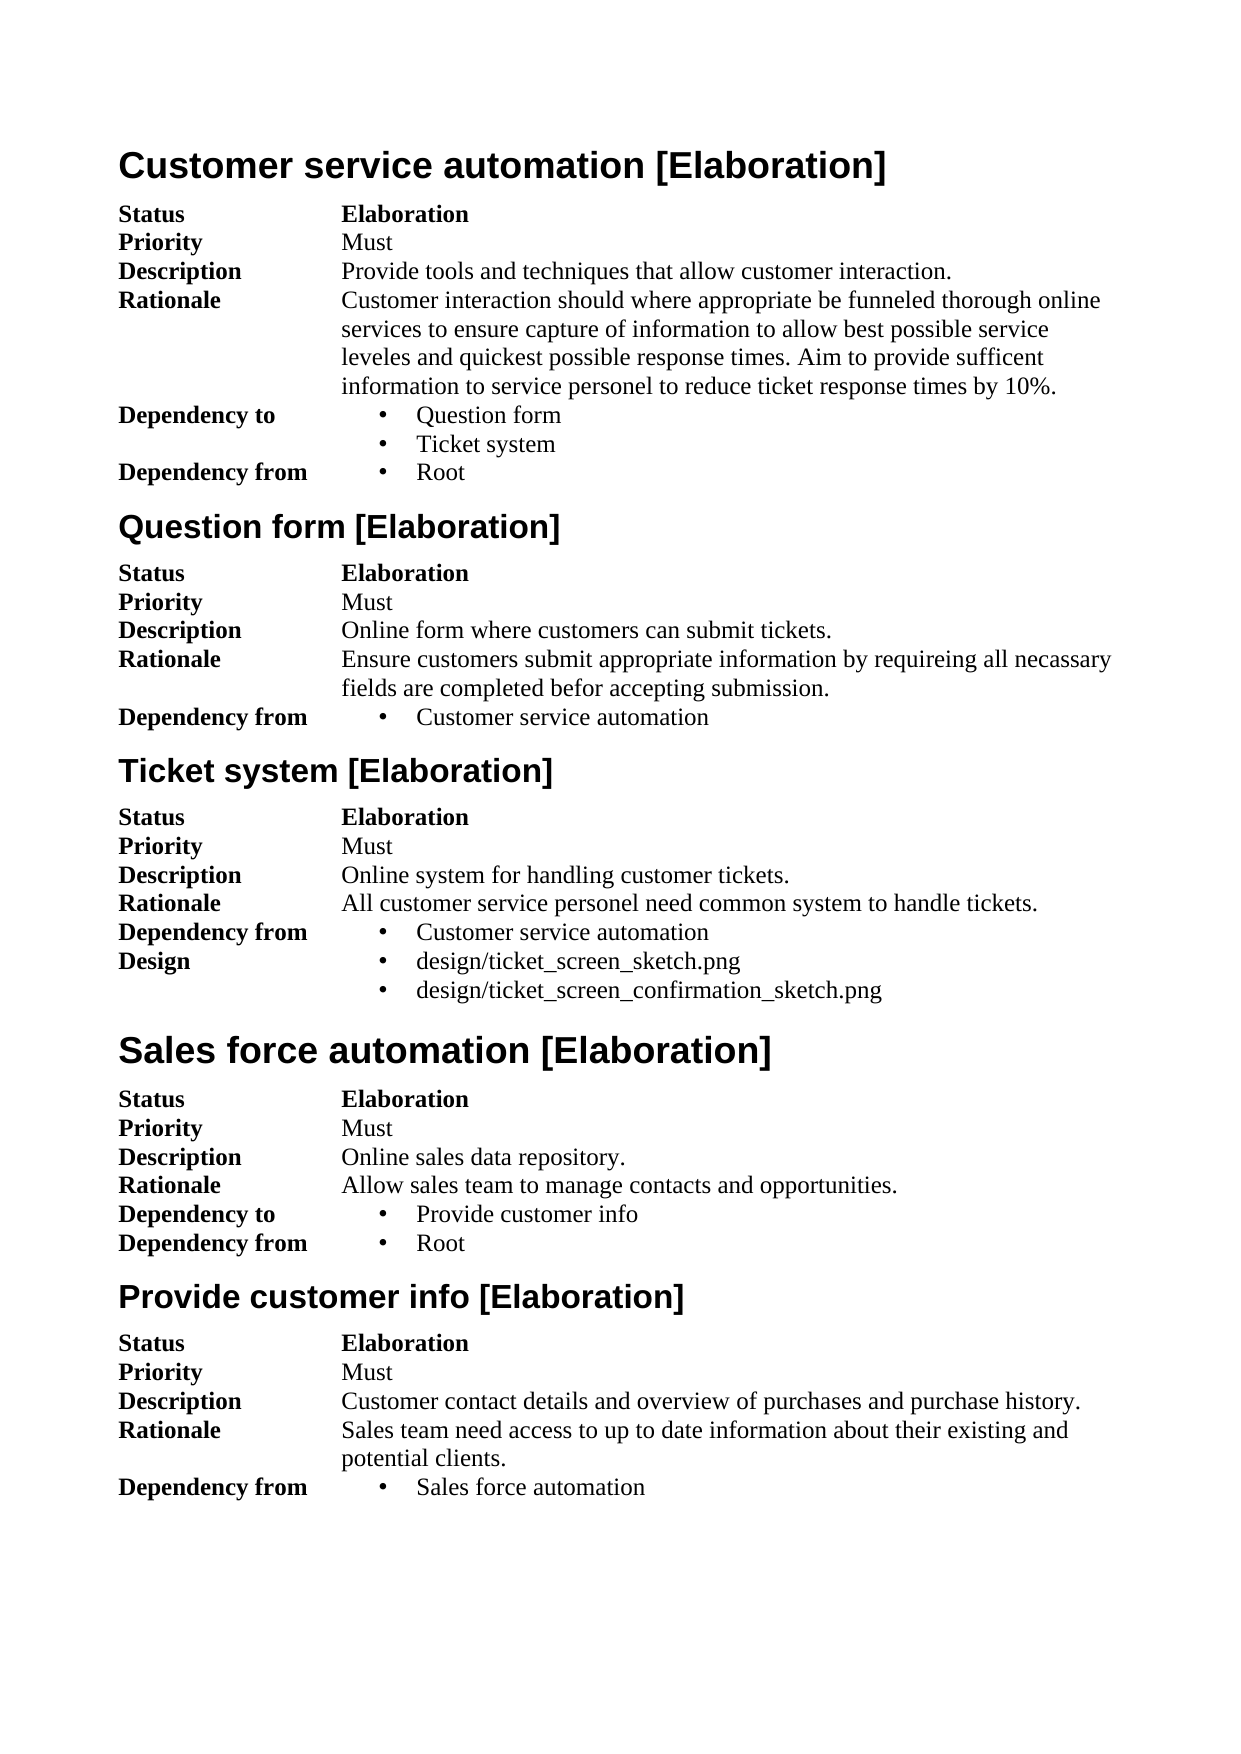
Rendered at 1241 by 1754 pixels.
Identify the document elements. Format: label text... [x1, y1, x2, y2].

table_header Elaboration [341, 463, 1122, 492]
table_cell Online system for handling customer tickets. [341, 722, 1122, 751]
table_cell Dependency from [118, 1239, 341, 1268]
table_cell Description [118, 722, 341, 751]
table_cell Dependency from [118, 607, 341, 636]
table_cell Customer service automation [341, 607, 1122, 636]
table_header Elaboration [341, 894, 1122, 923]
table_cell Priority [118, 492, 341, 521]
table_cell Priority [118, 693, 341, 722]
subtitle Question form [Elaboration] [118, 434, 1122, 463]
table_cell Design [118, 808, 341, 866]
table_cell Customer contact details and overview of purchases and purchase history. [341, 1153, 1122, 1182]
table_cell Allow sales team to manage contacts and opportunities. [341, 981, 1122, 1009]
table_cell Customer interaction should where appropriate be funneled thorough online services to ensure capture of information to allow best possible service leveles and quickest possible response times. Aim to provide sufficent information to service personel to reduce ticket response times by 10%. [341, 233, 1122, 348]
table_header Elaboration [341, 147, 1122, 176]
table_cell Description [118, 1153, 341, 1182]
table_cell Root [341, 1038, 1122, 1067]
table_cell Dependency to [118, 348, 341, 406]
table_cell Dependency from [118, 1038, 341, 1067]
table_cell Priority [118, 923, 341, 952]
table_cell Rationale [118, 1182, 341, 1239]
table_cell All customer service personel need common system to handle tickets. [341, 751, 1122, 779]
table_cell Description [118, 952, 341, 981]
subtitle Ticket system [Elaboration] [118, 636, 1122, 664]
table_header Status [118, 463, 341, 492]
table_cell Customer service automation [341, 779, 1122, 808]
table_header Status [118, 1096, 341, 1124]
table_cell design/ticket_screen_sketch.png design/ticket_screen_confirmation_sketch.png [341, 808, 1122, 866]
table_header Elaboration [341, 1096, 1122, 1124]
table_cell Must [341, 492, 1122, 521]
table_cell Must [341, 923, 1122, 952]
table_header Status [118, 147, 341, 176]
table_cell Provide tools and techniques that allow customer interaction. [341, 204, 1122, 233]
table_cell Sales force automation [341, 1239, 1122, 1268]
table_cell Rationale [118, 233, 341, 348]
subtitle Provide customer info [Elaboration] [118, 1067, 1122, 1096]
table_cell Ensure customers submit appropriate information by requireing all necassary fields are completed befor accepting submission. [341, 549, 1122, 607]
table_cell Dependency from [118, 406, 341, 434]
table_cell Provide customer info [341, 1009, 1122, 1038]
table_header Elaboration [341, 664, 1122, 693]
subtitle Customer service automation [Elaboration] [118, 118, 1122, 147]
table_cell Question form Ticket system [341, 348, 1122, 406]
subtitle Sales force automation [Elaboration] [118, 866, 1122, 894]
table_cell Description [118, 204, 341, 233]
table_header Status [118, 894, 341, 923]
table_cell Rationale [118, 549, 341, 607]
table_cell Rationale [118, 751, 341, 779]
table_cell Must [341, 1124, 1122, 1153]
table_cell Rationale [118, 981, 341, 1009]
table_cell Online sales data repository. [341, 952, 1122, 981]
table_cell Description [118, 521, 341, 549]
table_header Status [118, 664, 341, 693]
table_cell Priority [118, 1124, 341, 1153]
table_cell Must [341, 693, 1122, 722]
table_cell Online form where customers can submit tickets. [341, 521, 1122, 549]
table_cell Priority [118, 176, 341, 204]
table_cell Must [341, 176, 1122, 204]
table_cell Root [341, 406, 1122, 434]
table_cell Dependency from [118, 779, 341, 808]
table_cell Dependency to [118, 1009, 341, 1038]
table_cell Sales team need access to up to date information about their existing and potential clients. [341, 1182, 1122, 1239]
